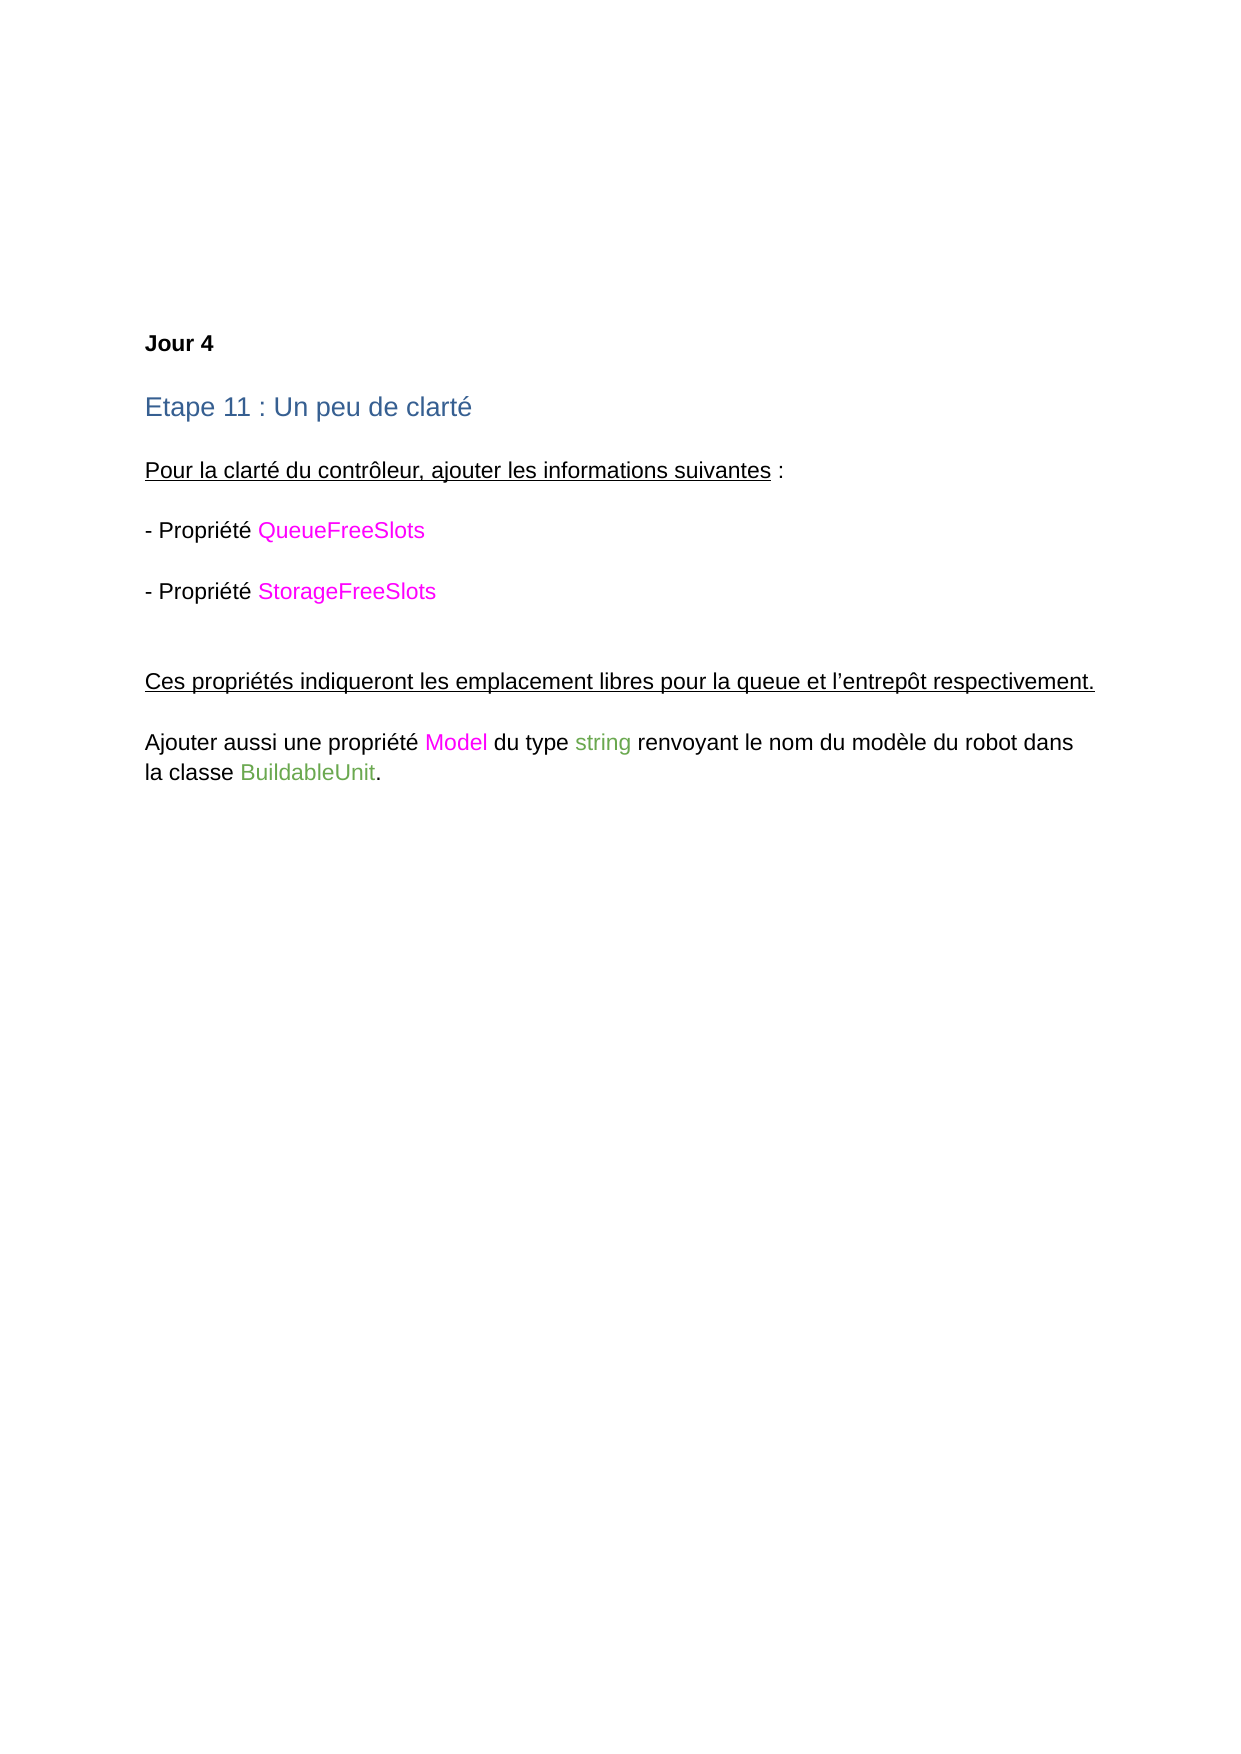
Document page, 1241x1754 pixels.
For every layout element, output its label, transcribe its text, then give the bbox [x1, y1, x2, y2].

text Ajouter aussi une propriété Model du type string renvoyant le nom du modèle du robot dans la classe BuildableUnit. [144, 729, 1096, 785]
text Ces propriétés indiqueront les emplacement libres pour la queue et l’entrepôt respectivement. [144, 668, 1096, 694]
text Etape 11 : Un peu de clarté [144, 391, 1096, 422]
text - Propriété QueueFreeSlots [144, 517, 1096, 543]
text - Propriété StorageFreeSlots [144, 578, 1096, 604]
text Pour la clarté du contrôleur, ajouter les informations suivantes : [144, 457, 1096, 483]
text Jour 4 [144, 330, 1096, 357]
